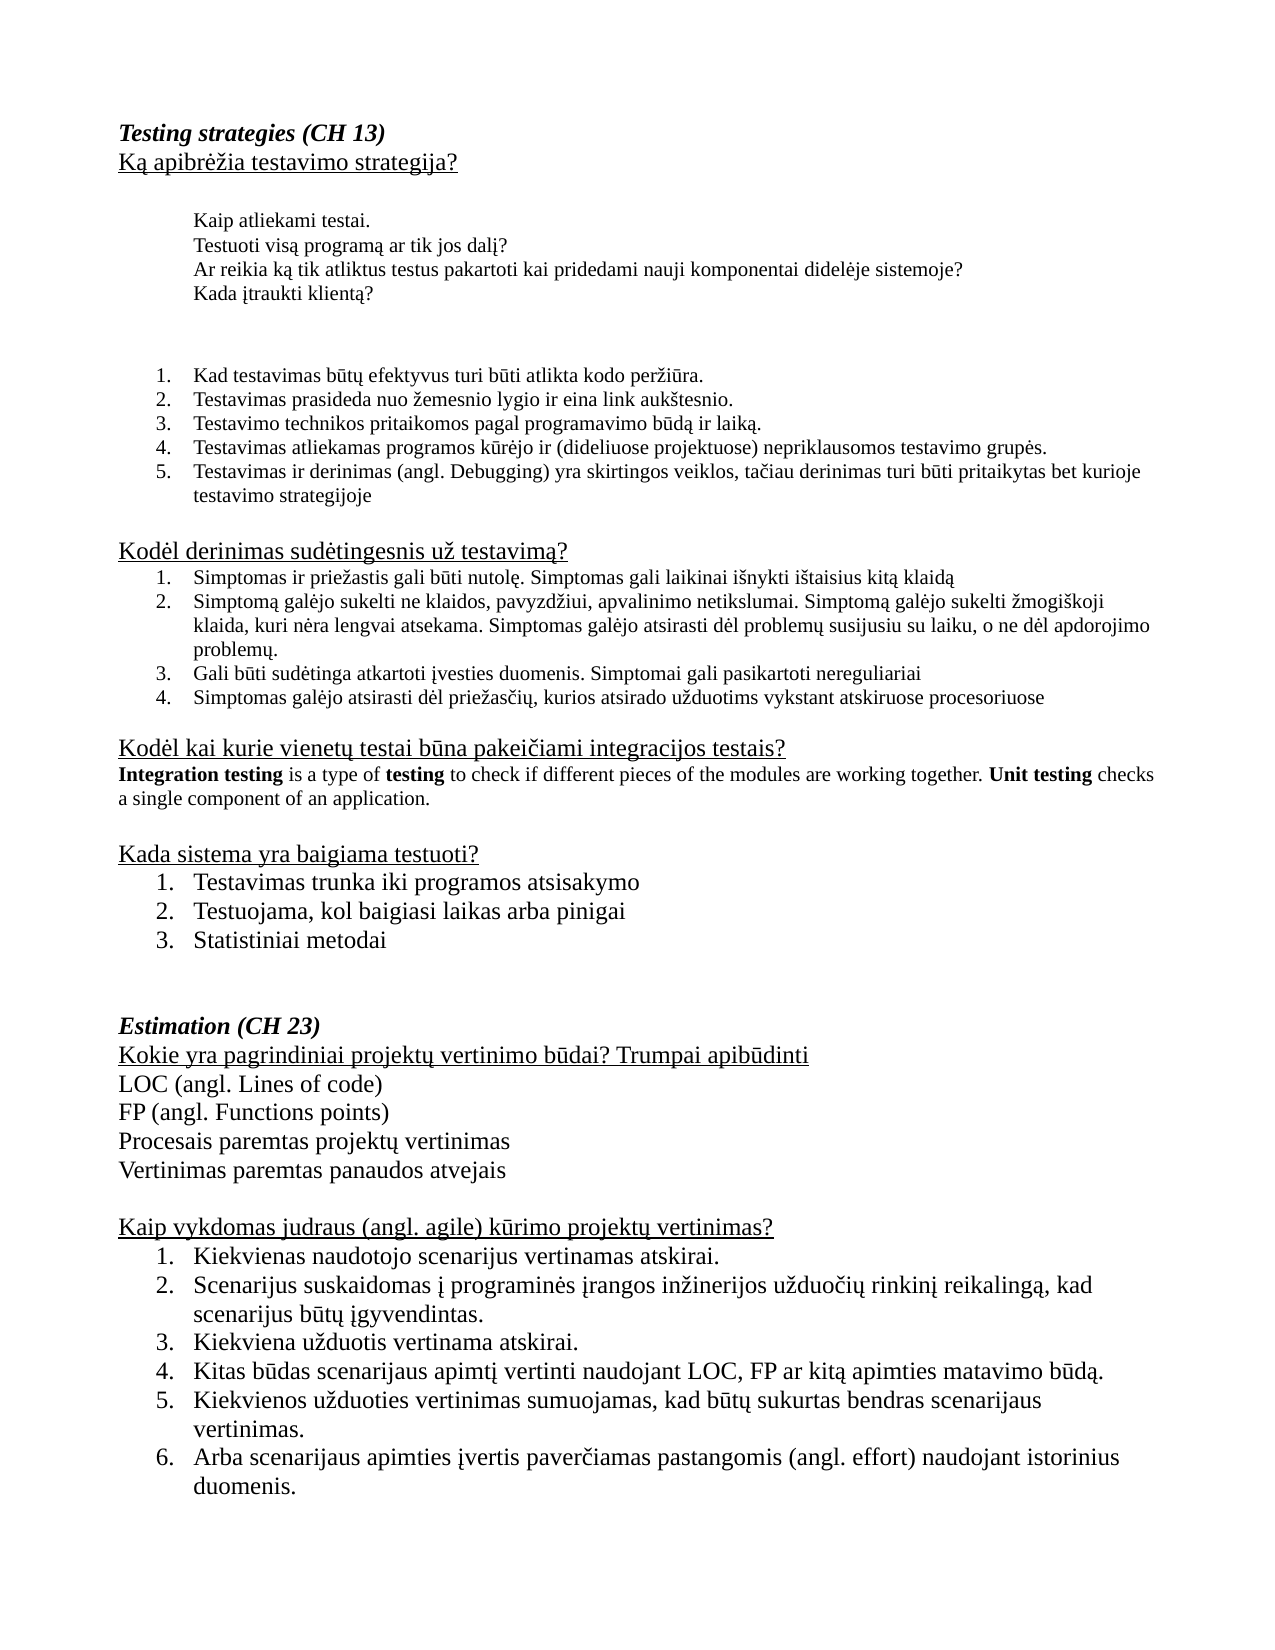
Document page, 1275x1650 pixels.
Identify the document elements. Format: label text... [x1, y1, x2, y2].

text Kada įtraukti klientą? [118, 281, 1157, 305]
list Simptomas galėjo atsirasti dėl priežasčių, kurios atsirado užduotims vykstant atskiruose procesoriuose [156, 685, 1157, 733]
text Estimation (CH 23) Kokie yra pagrindiniai projektų vertinimo būdai? Trumpai apibūdinti [118, 1011, 1157, 1069]
list Kiekvienas naudotojo scenarijus vertinamas atskirai. [156, 1241, 1157, 1270]
list Kiekvienos užduoties vertinimas sumuojamas, kad būtų sukurtas bendras scenarijaus vertinimas. [156, 1385, 1157, 1442]
text Testing strategies (CH 13) Ką apibrėžia testavimo strategija? [118, 118, 1157, 176]
text Procesais paremtas projektų vertinimas [118, 1126, 1157, 1155]
list Arba scenarijaus apimties įvertis paverčiamas pastangomis (angl. effort) naudojant istorinius duomenis. [156, 1442, 1157, 1500]
text Kodėl kai kurie vienetų testai būna pakeičiami integracijos testais? [118, 733, 1157, 762]
list Kitas būdas scenarijaus apimtį vertinti naudojant LOC, FP ar kitą apimties matavimo būdą. [156, 1356, 1157, 1385]
list Kiekviena užduotis vertinama atskirai. [156, 1327, 1157, 1356]
list Testuojama, kol baigiasi laikas arba pinigai [156, 896, 1157, 925]
list Statistiniai metodai [156, 925, 1157, 954]
list Gali būti sudėtinga atkartoti įvesties duomenis. Simptomai gali pasikartoti nereguliariai [156, 661, 1157, 685]
text LOC (angl. Lines of code) [118, 1069, 1157, 1097]
list Testavimo technikos pritaikomos pagal programavimo būdą ir laiką. [156, 411, 1157, 435]
list Simptomas ir priežastis gali būti nutolę. Simptomas gali laikinai išnykti ištaisius kitą klaidą [156, 565, 1157, 589]
list Kad testavimas būtų efektyvus turi būti atlikta kodo peržiūra. [156, 363, 1157, 387]
text Vertinimas paremtas panaudos atvejais [118, 1155, 1157, 1184]
text Kaip atliekami testai. [118, 204, 1157, 233]
list Testavimas atliekamas programos kūrėjo ir (dideliuose projektuose) nepriklausomos testavimo grupės. [156, 435, 1157, 459]
text Testuoti visą programą ar tik jos dalį? [118, 233, 1157, 257]
text FP (angl. Functions points) [118, 1097, 1157, 1126]
text Ar reikia ką tik atliktus testus pakartoti kai pridedami nauji komponentai didelėje sistemoje? [118, 257, 1157, 281]
text Kaip vykdomas judraus (angl. agile) kūrimo projektų vertinimas? [118, 1184, 1157, 1241]
list Testavimas prasideda nuo žemesnio lygio ir eina link aukštesnio. [156, 387, 1157, 411]
list Testavimas trunka iki programos atsisakymo [156, 867, 1157, 896]
list Simptomą galėjo sukelti ne klaidos, pavyzdžiui, apvalinimo netikslumai. Simptomą galėjo sukelti žmogiškoji klaida, kuri nėra lengvai atsekama. Simptomas galėjo atsirasti dėl problemų susijusiu su laiku, o ne dėl apdorojimo problemų. [156, 589, 1157, 661]
text Integration testing is a type of testing to check if different pieces of the modules are working together. Unit testing checks a single component of an application. Kada sistema yra baigiama testuoti? [118, 762, 1157, 867]
list Scenarijus suskaidomas į programinės įrangos inžinerijos užduočių rinkinį reikalingą, kad scenarijus būtų įgyvendintas. [156, 1270, 1157, 1327]
list Testavimas ir derinimas (angl. Debugging) yra skirtingos veiklos, tačiau derinimas turi būti pritaikytas bet kurioje testavimo strategijoje [156, 459, 1157, 507]
text Kodėl derinimas sudėtingesnis už testavimą? [118, 507, 1157, 565]
